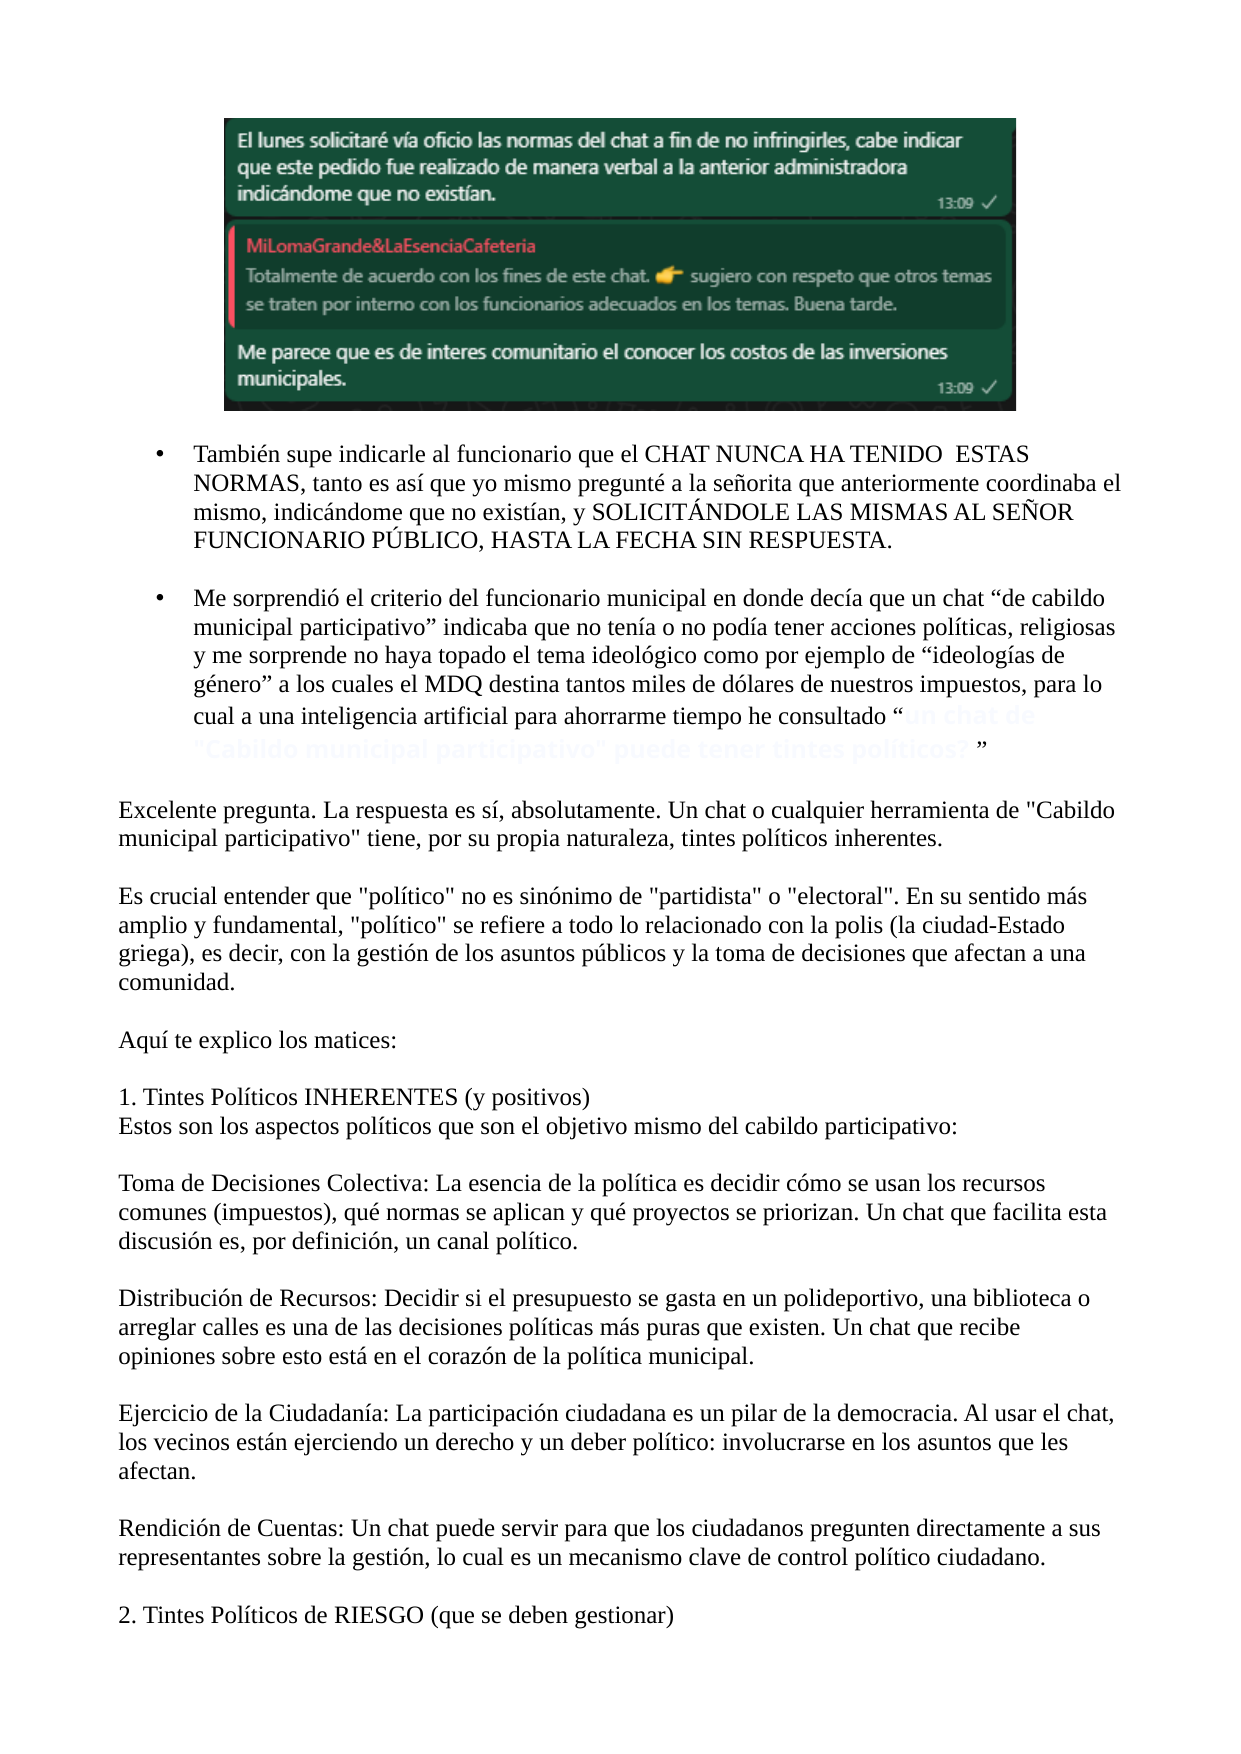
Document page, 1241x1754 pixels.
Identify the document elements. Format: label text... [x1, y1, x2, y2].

text Rendición de Cuentas: Un chat puede servir para que los ciudadanos pregunten directamente a sus representantes sobre la gestión, lo cual es un mecanismo clave de control político ciudadano. [118, 1513, 1122, 1571]
text Toma de Decisiones Colectiva: La esencia de la política es decidir cómo se usan los recursos comunes (impuestos), qué normas se aplican y qué proyectos se priorizan. Un chat que facilita esta discusión es, por definición, un canal político. [118, 1168, 1122, 1255]
text Estos son los aspectos políticos que son el objetivo mismo del cabildo participativo: [118, 1111, 1122, 1140]
picture [224, 118, 1017, 411]
text 1. Tintes Políticos INHERENTES (y positivos) [118, 1082, 1122, 1111]
text Excelente pregunta. La respuesta es sí, absolutamente. Un chat o cualquier herramienta de "Cabildo municipal participativo" tiene, por su propia naturaleza, tintes políticos inherentes. [118, 795, 1122, 852]
list Me sorprendió el criterio del funcionario municipal en donde decía que un chat “de cabildo municipal participativo” indicaba que no tenía o no podía tener acciones políticas, religiosas y me sorprende no haya topado el tema ideológico como por ejemplo de “ideologías de género” a los cuales el MDQ destina tantos miles de dólares de nuestros impuestos, para lo cual a una inteligencia artificial para ahorrarme tiempo he consultado “un chat de "Cabildo municipal participativo" puede tener tintes políticos? ” [156, 583, 1122, 766]
text 2. Tintes Políticos de RIESGO (que se deben gestionar) [118, 1600, 1122, 1628]
list También supe indicarle al funcionario que el CHAT NUNCA HA TENIDO ESTAS NORMAS, tanto es así que yo mismo pregunté a la señorita que anteriormente coordinaba el mismo, indicándome que no existían, y SOLICITÁNDOLE LAS MISMAS AL SEÑOR FUNCIONARIO PÚBLICO, HASTA LA FECHA SIN RESPUESTA. [156, 439, 1122, 554]
text Ejercicio de la Ciudadanía: La participación ciudadana es un pilar de la democracia. Al usar el chat, los vecinos están ejerciendo un derecho y un deber político: involucrarse en los asuntos que les afectan. [118, 1398, 1122, 1485]
text Aquí te explico los matices: [118, 1025, 1122, 1053]
text Distribución de Recursos: Decidir si el presupuesto se gasta en un polideportivo, una biblioteca o arreglar calles es una de las decisiones políticas más puras que existen. Un chat que recibe opiniones sobre esto está en el corazón de la política municipal. [118, 1283, 1122, 1370]
text Es crucial entender que "político" no es sinónimo de "partidista" o "electoral". En su sentido más amplio y fundamental, "político" se refiere a todo lo relacionado con la polis (la ciudad-Estado griega), es decir, con la gestión de los asuntos públicos y la toma de decisiones que afectan a una comunidad. [118, 881, 1122, 996]
